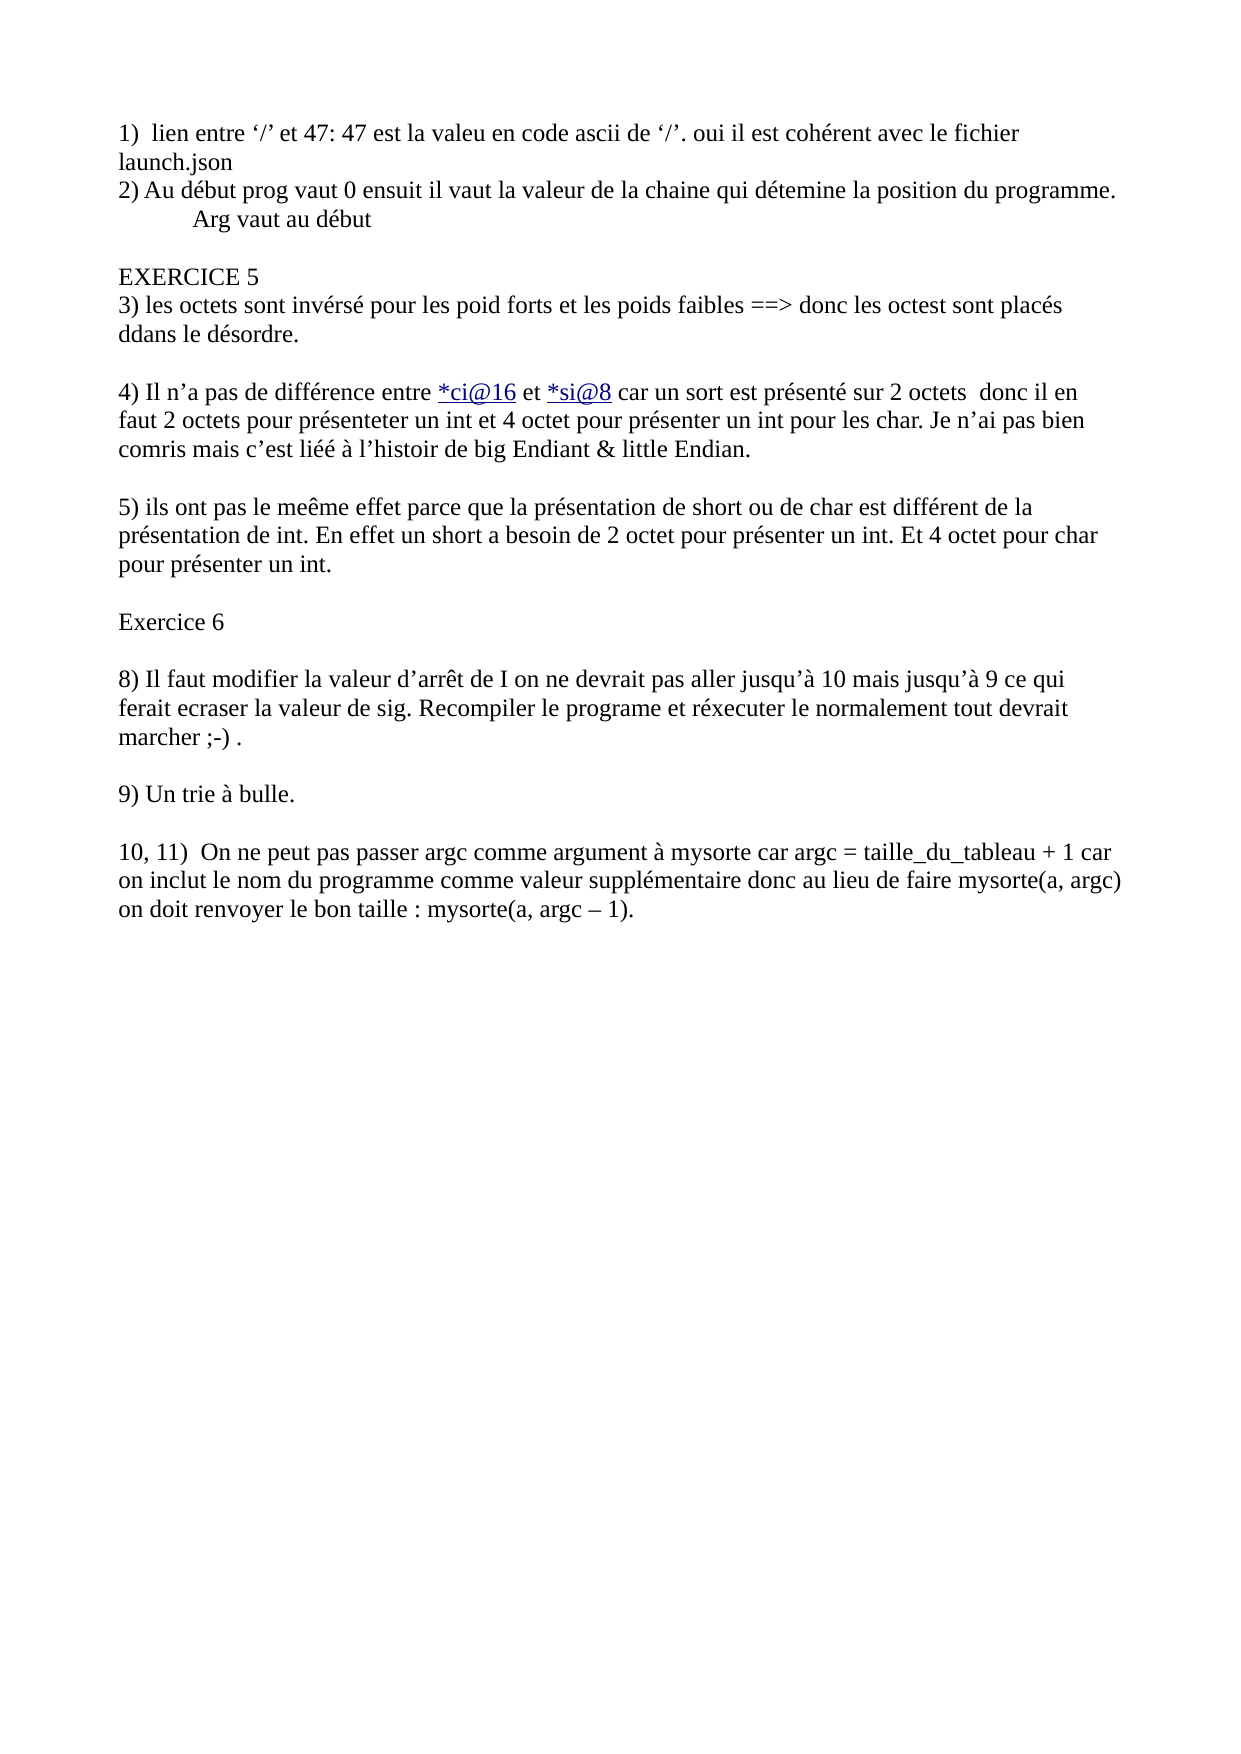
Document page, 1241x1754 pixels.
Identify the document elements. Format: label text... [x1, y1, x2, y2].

text 9) Un trie à bulle. [118, 779, 1122, 808]
text 8) Il faut modifier la valeur d’arrêt de I on ne devrait pas aller jusqu’à 10 mais jusqu’à 9 ce qui ferait ecraser la valeur de sig. Recompiler le programe et réxecuter le normalement tout devrait marcher ;-) . [118, 664, 1122, 751]
text EXERCICE 5 [118, 262, 1122, 291]
text 5) ils ont pas le meême effet parce que la présentation de short ou de char est différent de la présentation de int. En effet un short a besoin de 2 octet pour présenter un int. Et 4 octet pour char pour présenter un int. [118, 492, 1122, 578]
text Exercice 6 [118, 607, 1122, 636]
text 4) Il n’a pas de différence entre *ci@16 et *si@8 car un sort est présenté sur 2 octets donc il en faut 2 octets pour présenteter un int et 4 octet pour présenter un int pour les char. Je n’ai pas bien comris mais c’est liéé à l’histoir de big Endiant & little Endian. [118, 377, 1122, 463]
text 2) Au début prog vaut 0 ensuit il vaut la valeur de la chaine qui détemine la position du programme. [118, 176, 1122, 204]
text 1) lien entre ‘/’ et 47: 47 est la valeu en code ascii de ‘/’. oui il est cohérent avec le fichier launch.json [118, 118, 1122, 176]
text Arg vaut au début [118, 204, 1122, 233]
text 3) les octets sont invérsé pour les poid forts et les poids faibles ==> donc les octest sont placés ddans le désordre. [118, 291, 1122, 348]
text 10, 11) On ne peut pas passer argc comme argument à mysorte car argc = taille_du_tableau + 1 car on inclut le nom du programme comme valeur supplémentaire donc au lieu de faire mysorte(a, argc) on doit renvoyer le bon taille : mysorte(a, argc – 1). [118, 837, 1122, 923]
